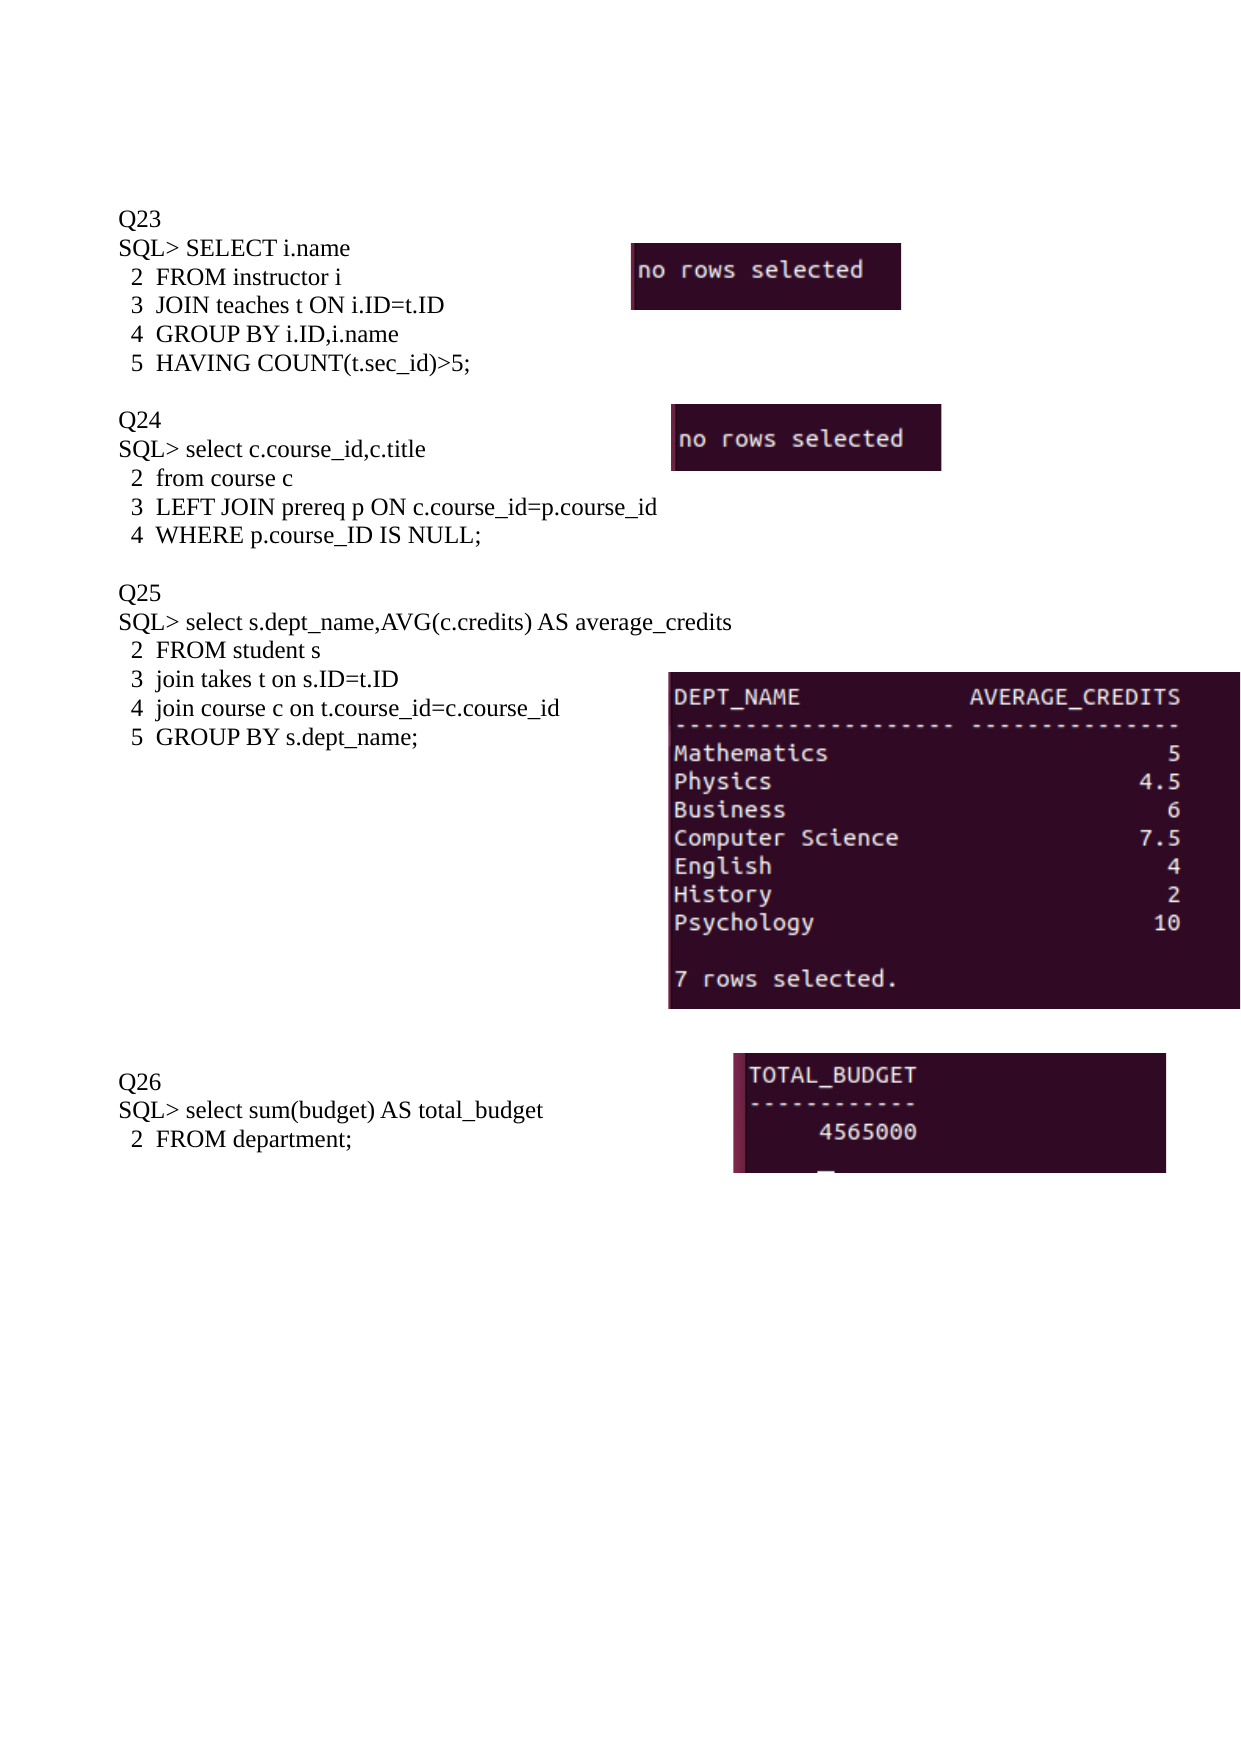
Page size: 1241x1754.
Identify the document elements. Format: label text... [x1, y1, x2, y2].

text [902, 262, 1122, 291]
text 3 LEFT JOIN prereq p ON c.course_id=p.course_id [118, 492, 1122, 521]
text SQL> select c.course_id,c.title [118, 434, 671, 463]
picture [733, 1053, 1167, 1173]
text Q25 [118, 578, 1122, 607]
text 4 GROUP BY i.ID,i.name [118, 319, 1122, 348]
text Q26 [118, 1067, 733, 1096]
text [942, 434, 1122, 463]
text SQL> SELECT i.name [118, 233, 1122, 262]
picture [668, 672, 1241, 1009]
text 2 FROM department; [118, 1124, 733, 1153]
picture [671, 404, 942, 471]
text 5 GROUP BY s.dept_name; [118, 722, 668, 751]
text 3 JOIN teaches t ON i.ID=t.ID [118, 291, 1122, 319]
text SQL> select s.dept_name,AVG(c.credits) AS average_credits [118, 607, 1122, 636]
text 2 from course c [118, 463, 1122, 492]
text 3 join takes t on s.ID=t.ID [118, 664, 1122, 693]
text 4 join course c on t.course_id=c.course_id [118, 693, 668, 722]
picture [630, 243, 902, 310]
text 4 WHERE p.course_ID IS NULL; [118, 521, 1122, 549]
text SQL> select sum(budget) AS total_budget [118, 1096, 733, 1124]
text 2 FROM student s [118, 636, 1122, 664]
text 2 FROM instructor i [118, 262, 630, 291]
text Q23 [118, 204, 1122, 233]
text 5 HAVING COUNT(t.sec_id)>5; [118, 348, 1122, 377]
text [942, 406, 1122, 434]
text Q24 [118, 406, 671, 434]
